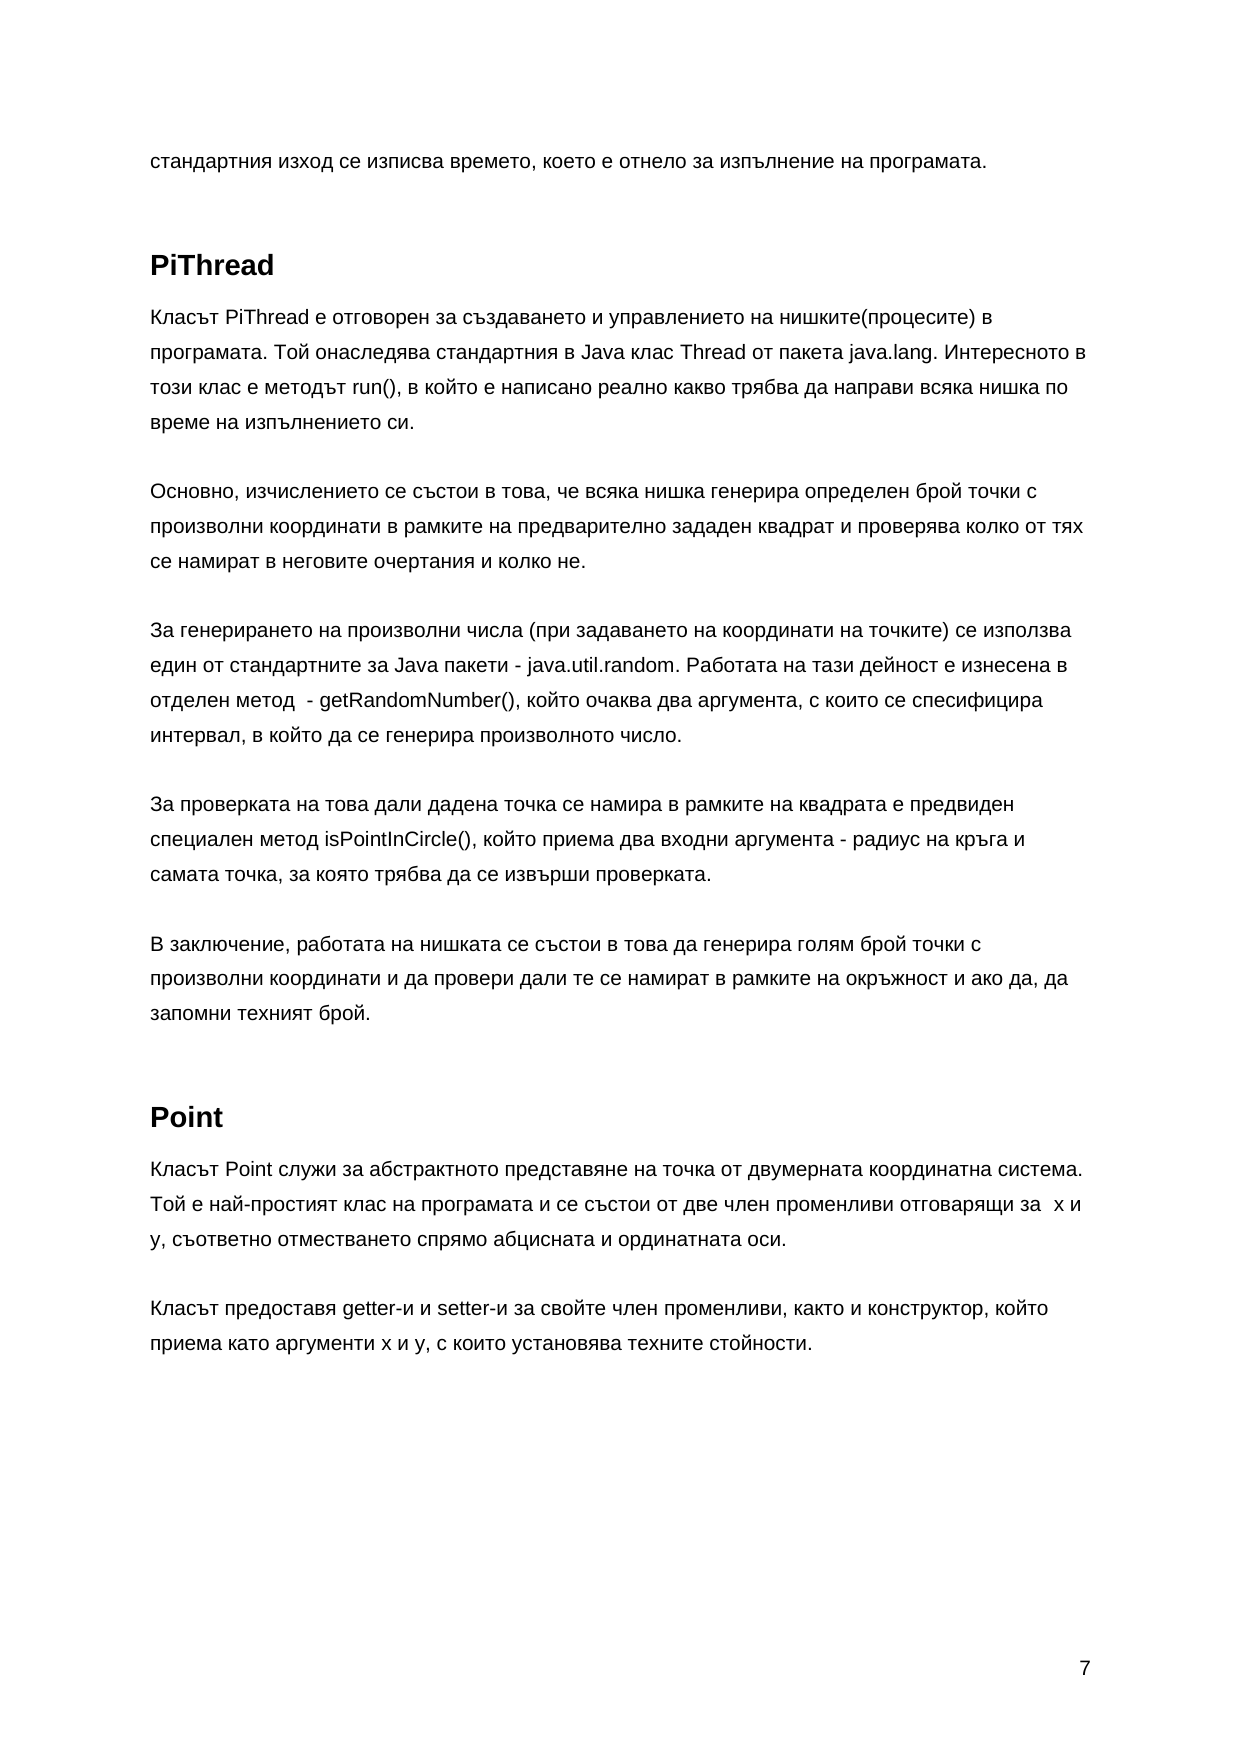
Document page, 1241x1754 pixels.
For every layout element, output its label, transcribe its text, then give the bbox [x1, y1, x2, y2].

text Класът PiThread е отговорен за създаването и управлението на нишките(процесите) в програмата. Той онаследява стандартния в Java клас Thread от пакета java.lang. Интересното в този клас е методът run(), в който е написано реално какво трябва да направи всяка нишка по време на изпълнението си. Основно, изчислението се състои в това, че всяка нишка генерира определен брой точки с произволни координати в рамките на предварително зададен квадрат и проверява колко от тях се намират в неговите очертания и колко не. За генерирането на произволни числа (при задаването на координати на точките) се използва един от стандартните за Java пакети - java.util.random. Работата на тази дейност е изнесена в отделен метод - getRandomNumber(), който очаква два аргумента, с които се спесифицира интервал, в който да се генерира произволното число. За проверката на това дали дадена точка се намира в рамките на квадрата е предвиден специален метод isPointInCircle(), който приема два входни аргумента - радиус на кръга и самата точка, за която трябва да се извърши проверката. В заключение, работата на нишката се състои в това да генерира голям брой точки с произволни координати и да провери дали те се намират в рамките на окръжност и ако да, да запомни техният брой. [150, 306, 1091, 1060]
text стандартния изход се изписва времето, което е отнело за изпълнение на програмата. [150, 150, 1091, 208]
subtitle PiThread [150, 249, 1091, 281]
text Класът Point служи за абстрактното представяне на точка от двумерната координатна система. Той е най-простият клас на програмата и се състои от две член променливи отговарящи за x и y, съответно отместването спрямо абцисната и ординатната оси. Класът предоставя getter-и и setter-и за свойте член променливи, както и конструктор, който приема като аргументи x и y, с които установява тeхните стойности. [150, 1158, 1091, 1355]
subtitle Point [150, 1101, 1091, 1133]
